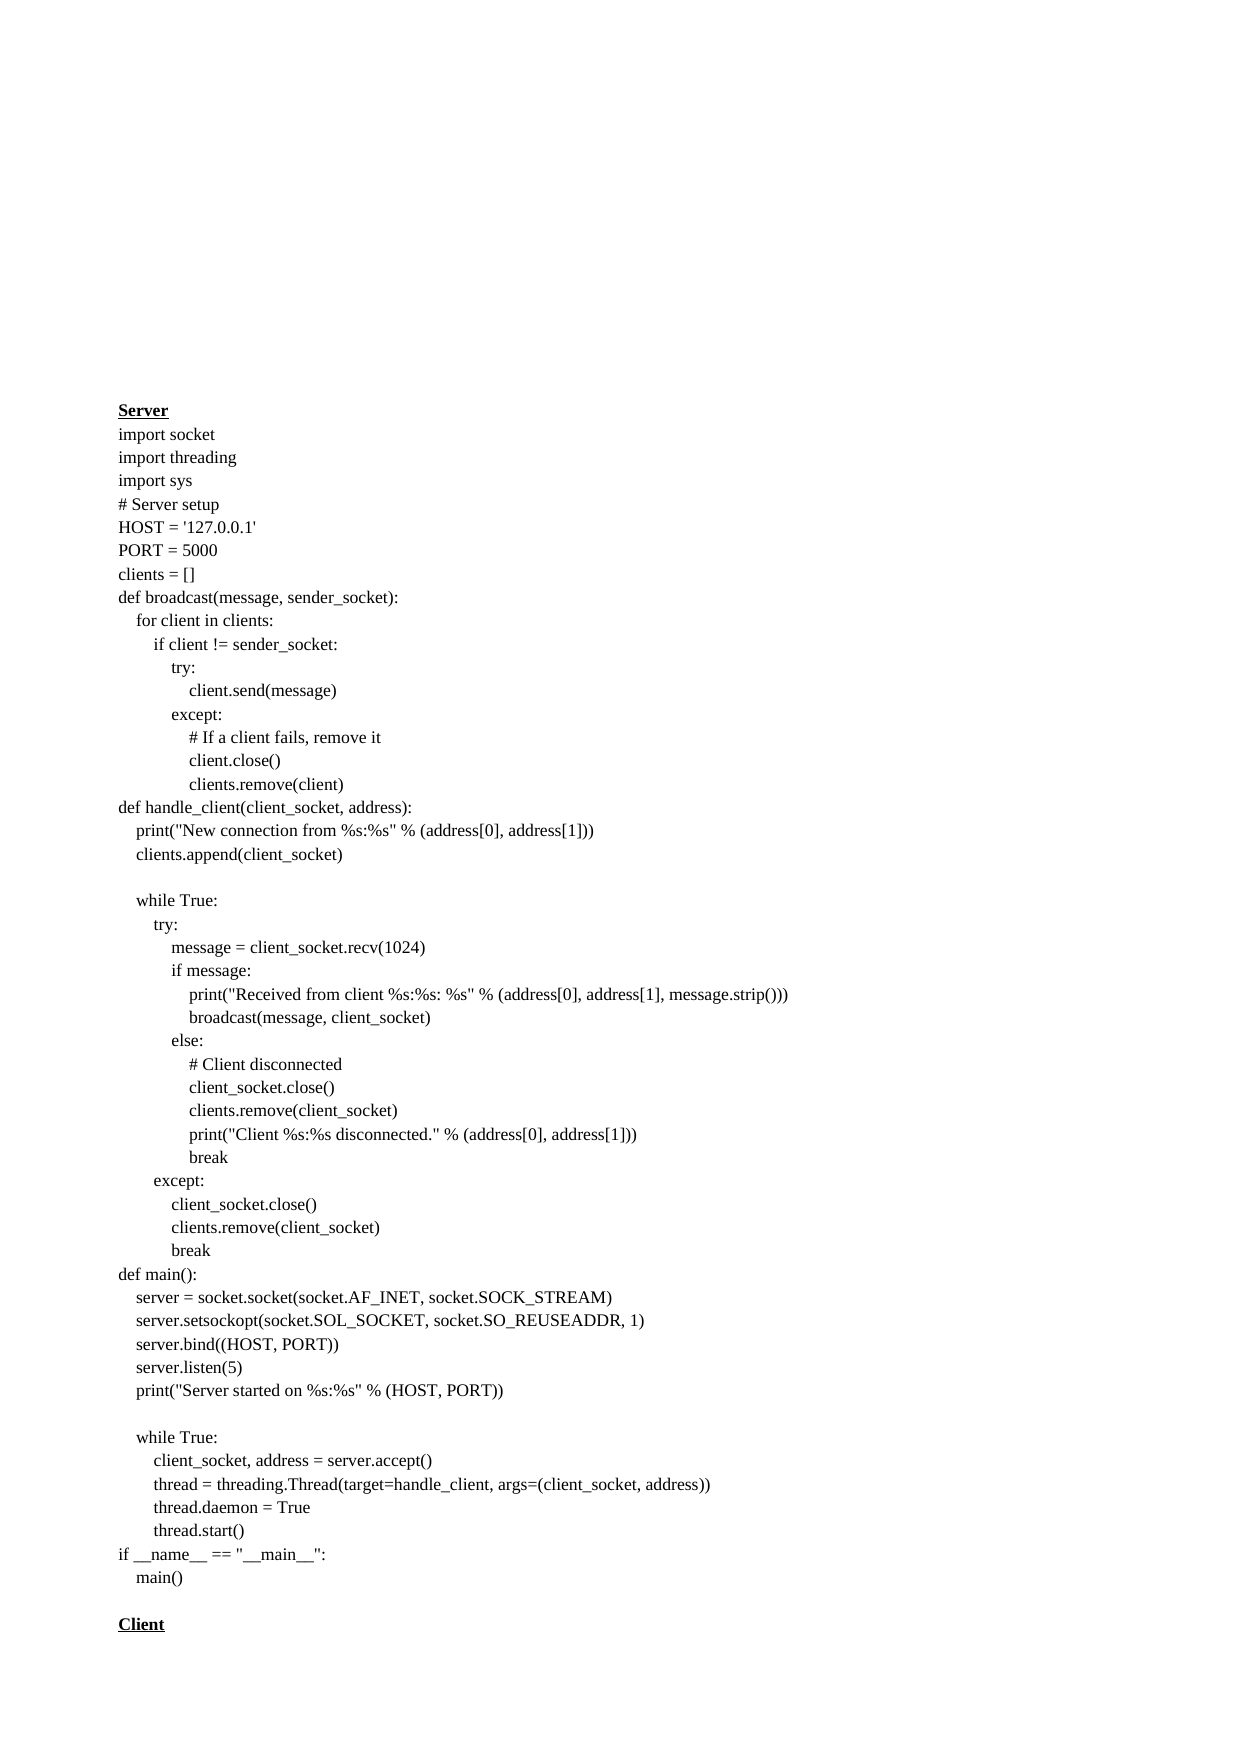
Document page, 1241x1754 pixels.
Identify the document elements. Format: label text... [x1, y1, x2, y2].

text message = client_socket.recv(1024) [118, 937, 1122, 957]
text except: [118, 1170, 1122, 1191]
text clients.remove(client) [118, 773, 1122, 794]
text except: [118, 703, 1122, 724]
text # Client disconnected [118, 1053, 1122, 1074]
text if client != sender_socket: [118, 633, 1122, 654]
text server.bind((HOST, PORT)) [118, 1333, 1122, 1354]
text server.listen(5) [118, 1357, 1122, 1377]
text thread.daemon = True [118, 1497, 1122, 1517]
text break [118, 1240, 1122, 1261]
text while True: [118, 890, 1122, 911]
text clients.remove(client_socket) [118, 1217, 1122, 1237]
text try: [118, 657, 1122, 677]
text HOST = '127.0.0.1' [118, 517, 1122, 537]
text print("New connection from %s:%s" % (address[0], address[1])) [118, 820, 1122, 841]
text client_socket, address = server.accept() [118, 1450, 1122, 1471]
text thread.start() [118, 1520, 1122, 1541]
text break [118, 1147, 1122, 1167]
text Client [118, 1613, 1122, 1634]
text import socket [118, 423, 1122, 444]
text print("Client %s:%s disconnected." % (address[0], address[1])) [118, 1123, 1122, 1144]
text import sys [118, 470, 1122, 491]
text main() [118, 1567, 1122, 1587]
text try: [118, 913, 1122, 934]
text # Server setup [118, 493, 1122, 514]
text if message: [118, 960, 1122, 981]
text print("Received from client %s:%s: %s" % (address[0], address[1], message.strip())) [118, 983, 1122, 1004]
text client.close() [118, 750, 1122, 771]
text client.send(message) [118, 680, 1122, 701]
text def main(): [118, 1263, 1122, 1284]
text def handle_client(client_socket, address): [118, 797, 1122, 817]
text server.setsockopt(socket.SOL_SOCKET, socket.SO_REUSEADDR, 1) [118, 1310, 1122, 1331]
text thread = threading.Thread(target=handle_client, args=(client_socket, address)) [118, 1473, 1122, 1494]
text print("Server started on %s:%s" % (HOST, PORT)) [118, 1380, 1122, 1401]
text import threading [118, 447, 1122, 467]
text # If a client fails, remove it [118, 727, 1122, 747]
text clients.remove(client_socket) [118, 1100, 1122, 1121]
text def broadcast(message, sender_socket): [118, 587, 1122, 607]
text PORT = 5000 [118, 540, 1122, 561]
text clients.append(client_socket) [118, 843, 1122, 864]
text clients = [] [118, 563, 1122, 584]
text for client in clients: [118, 610, 1122, 631]
text while True: [118, 1427, 1122, 1447]
text client_socket.close() [118, 1193, 1122, 1214]
text else: [118, 1030, 1122, 1051]
text if __name__ == "__main__": [118, 1543, 1122, 1564]
text server = socket.socket(socket.AF_INET, socket.SOCK_STREAM) [118, 1287, 1122, 1307]
text client_socket.close() [118, 1077, 1122, 1097]
text broadcast(message, client_socket) [118, 1007, 1122, 1027]
text Server [118, 400, 1122, 421]
